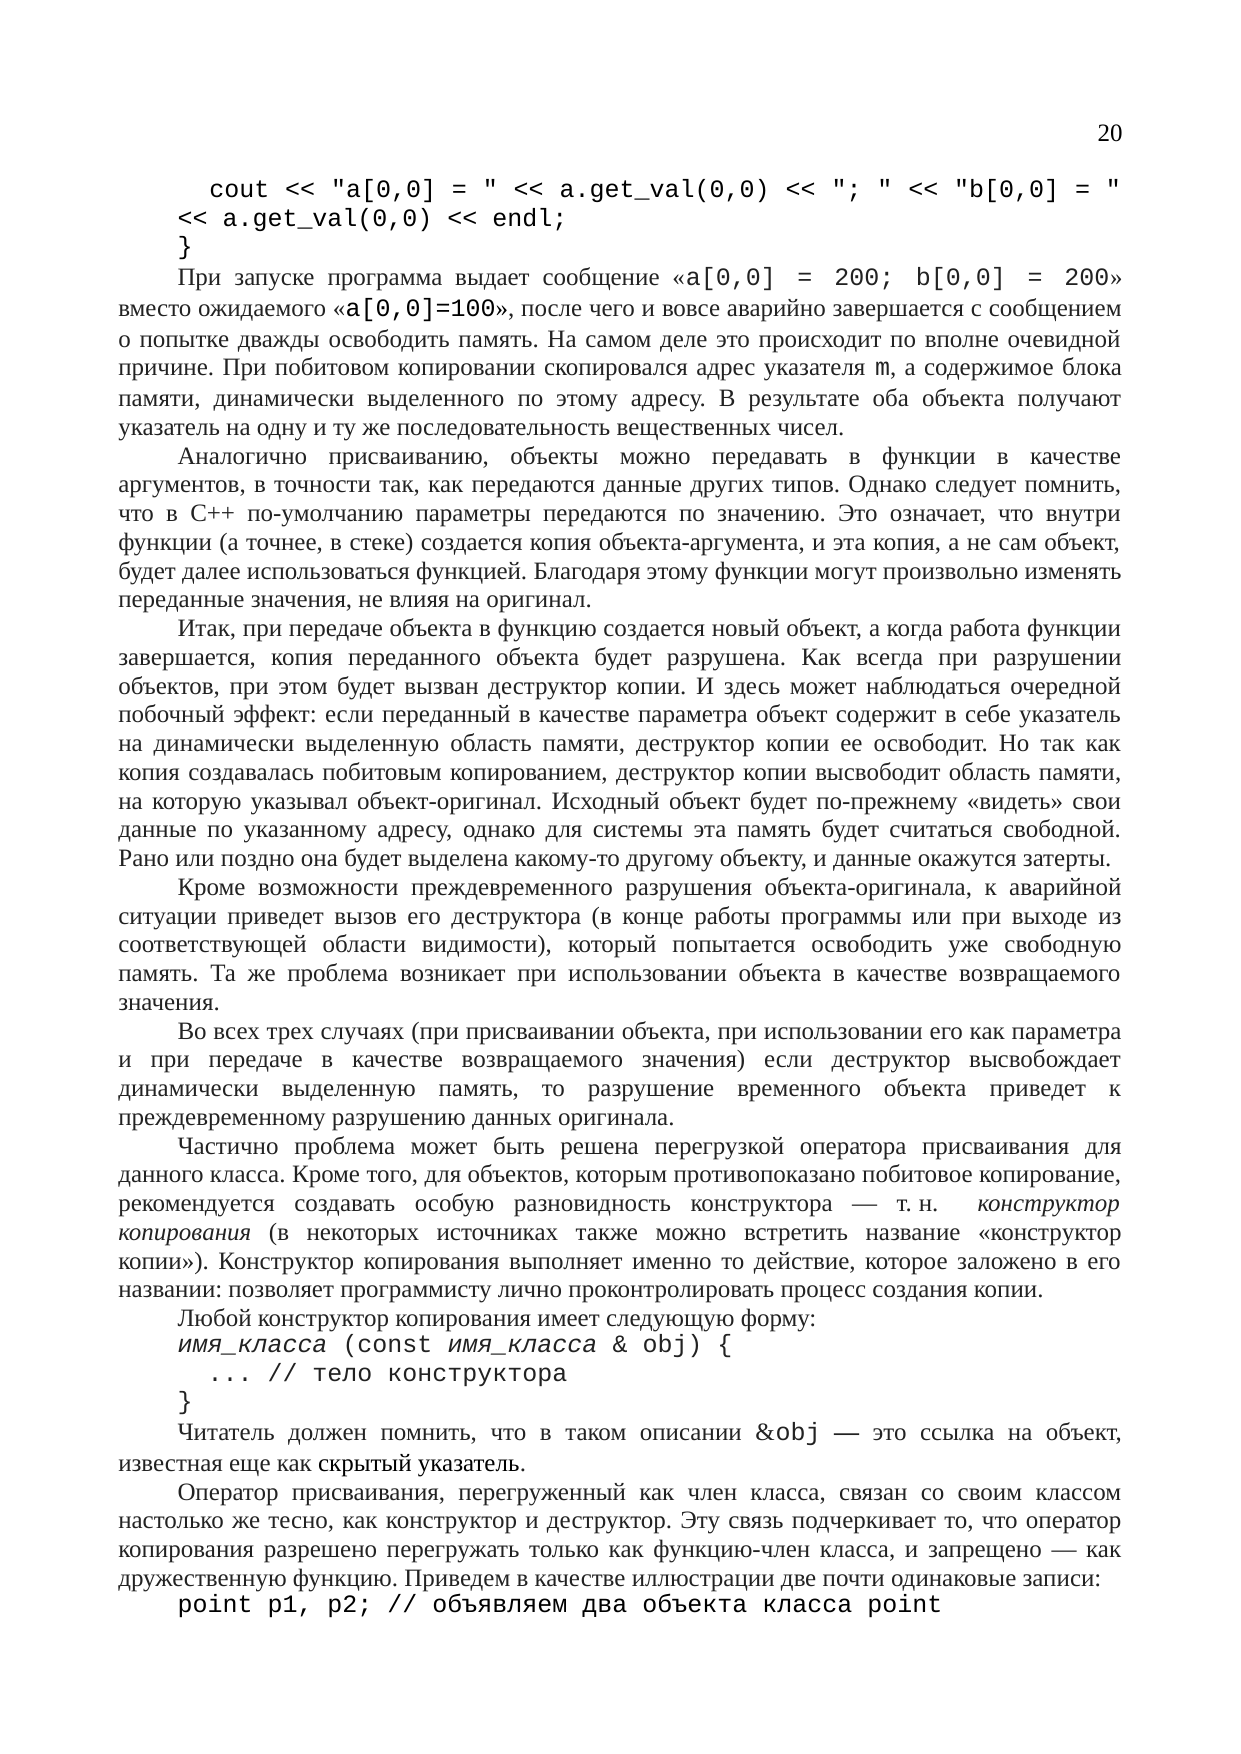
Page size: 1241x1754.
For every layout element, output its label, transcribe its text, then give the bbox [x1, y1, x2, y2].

text При запуске программа выдает сообщение «a[0,0] = 200; b[0,0] = 200» вместо ожидаемого «a[0,0]=100», после чего и вовсе аварийно завершается с сообщением о попытке дважды освободить память. На самом деле это происходит по вполне очевидной причине. При побитовом копировании скопировался адрес указателя m, а содержимое блока памяти, динамически выделенного по этому адресу. В результате оба объекта получают указатель на одну и ту же последовательность вещественных чисел. [118, 262, 1122, 441]
text point p1, p2; // объявляем два объекта класса point [177, 1592, 1122, 1620]
text Частично проблема может быть решена перегрузкой оператора присваивания для данного класса. Кроме того, для объектов, которым противопоказано побитовое копирование, рекомендуется создавать особую разновидность конструктора — т. н. конструктор копирования (в некоторых источниках также можно встретить название «конструктор копии»). Конструктор копирования выполняет именно то действие, которое заложено в его названии: позволяет программисту лично проконтролировать процесс создания копии. [118, 1131, 1122, 1303]
text Оператор присваивания, перегруженный как член класса, связан со своим классом настолько же тесно, как конструктор и деструктор. Эту связь подчеркивает то, что оператор копирования разрешено перегружать только как функцию-член класса, и запрещено — как дружественную функцию. Приведем в качестве иллюстрации две почти одинаковые записи: [118, 1477, 1122, 1592]
text } [177, 234, 1122, 262]
text Аналогично присваиванию, объекты можно передавать в функции в качестве аргументов, в точности так, как передаются данные других типов. Однако следует помнить, что в С++ по-умолчанию параметры передаются по значению. Это означает, что внутри функции (а точнее, в стеке) создается копия объекта-аргумента, и эта копия, а не сам объект, будет далее использоваться функцией. Благодаря этому функции могут произвольно изменять переданные значения, не влияя на оригинал. [118, 441, 1122, 613]
text Любой конструктор копирования имеет следующую форму: [118, 1303, 1122, 1332]
text cout << "a[0,0] = " << a.get_val(0,0) << "; " << "b[0,0] = " << a.get_val(0,0) << endl; [177, 177, 1122, 234]
text имя_класса (const имя_класса & obj) { [177, 1332, 1122, 1360]
text ... // тело конструктора [177, 1360, 1122, 1389]
text Итак, при передаче объекта в функцию создается новый объект, а когда работа функции завершается, копия переданного объекта будет разрушена. Как всегда при разрушении объектов, при этом будет вызван деструктор копии. И здесь может наблюдаться очередной побочный эффект: если переданный в качестве параметра объект содержит в себе указатель на динамически выделенную область памяти, деструктор копии ее освободит. Но так как копия создавалась побитовым копированием, деструктор копии высвободит область памяти, на которую указывал объект-оригинал. Исходный объект будет по-прежнему «видеть» свои данные по указанному адресу, однако для системы эта память будет считаться свободной. Рано или поздно она будет выделена какому-то другому объекту, и данные окажутся затерты. [118, 613, 1122, 872]
text Кроме возможности преждевременного разрушения объекта-оригинала, к аварийной ситуации приведет вызов его деструктора (в конце работы программы или при выходе из соответствующей области видимости), который попытается освободить уже свободную память. Та же проблема возникает при использовании объекта в качестве возвращаемого значения. [118, 872, 1122, 1016]
text Читатель должен помнить, что в таком описании &obj — это ссылка на объект, известная еще как скрытый указатель. [118, 1417, 1122, 1477]
text } [177, 1389, 1122, 1417]
text Во всех трех случаях (при присваивании объекта, при использовании его как параметра и при передаче в качестве возвращаемого значения) если деструктор высвобождает динамически выделенную память, то разрушение временного объекта приведет к преждевременному разрушению данных оригинала. [118, 1016, 1122, 1131]
